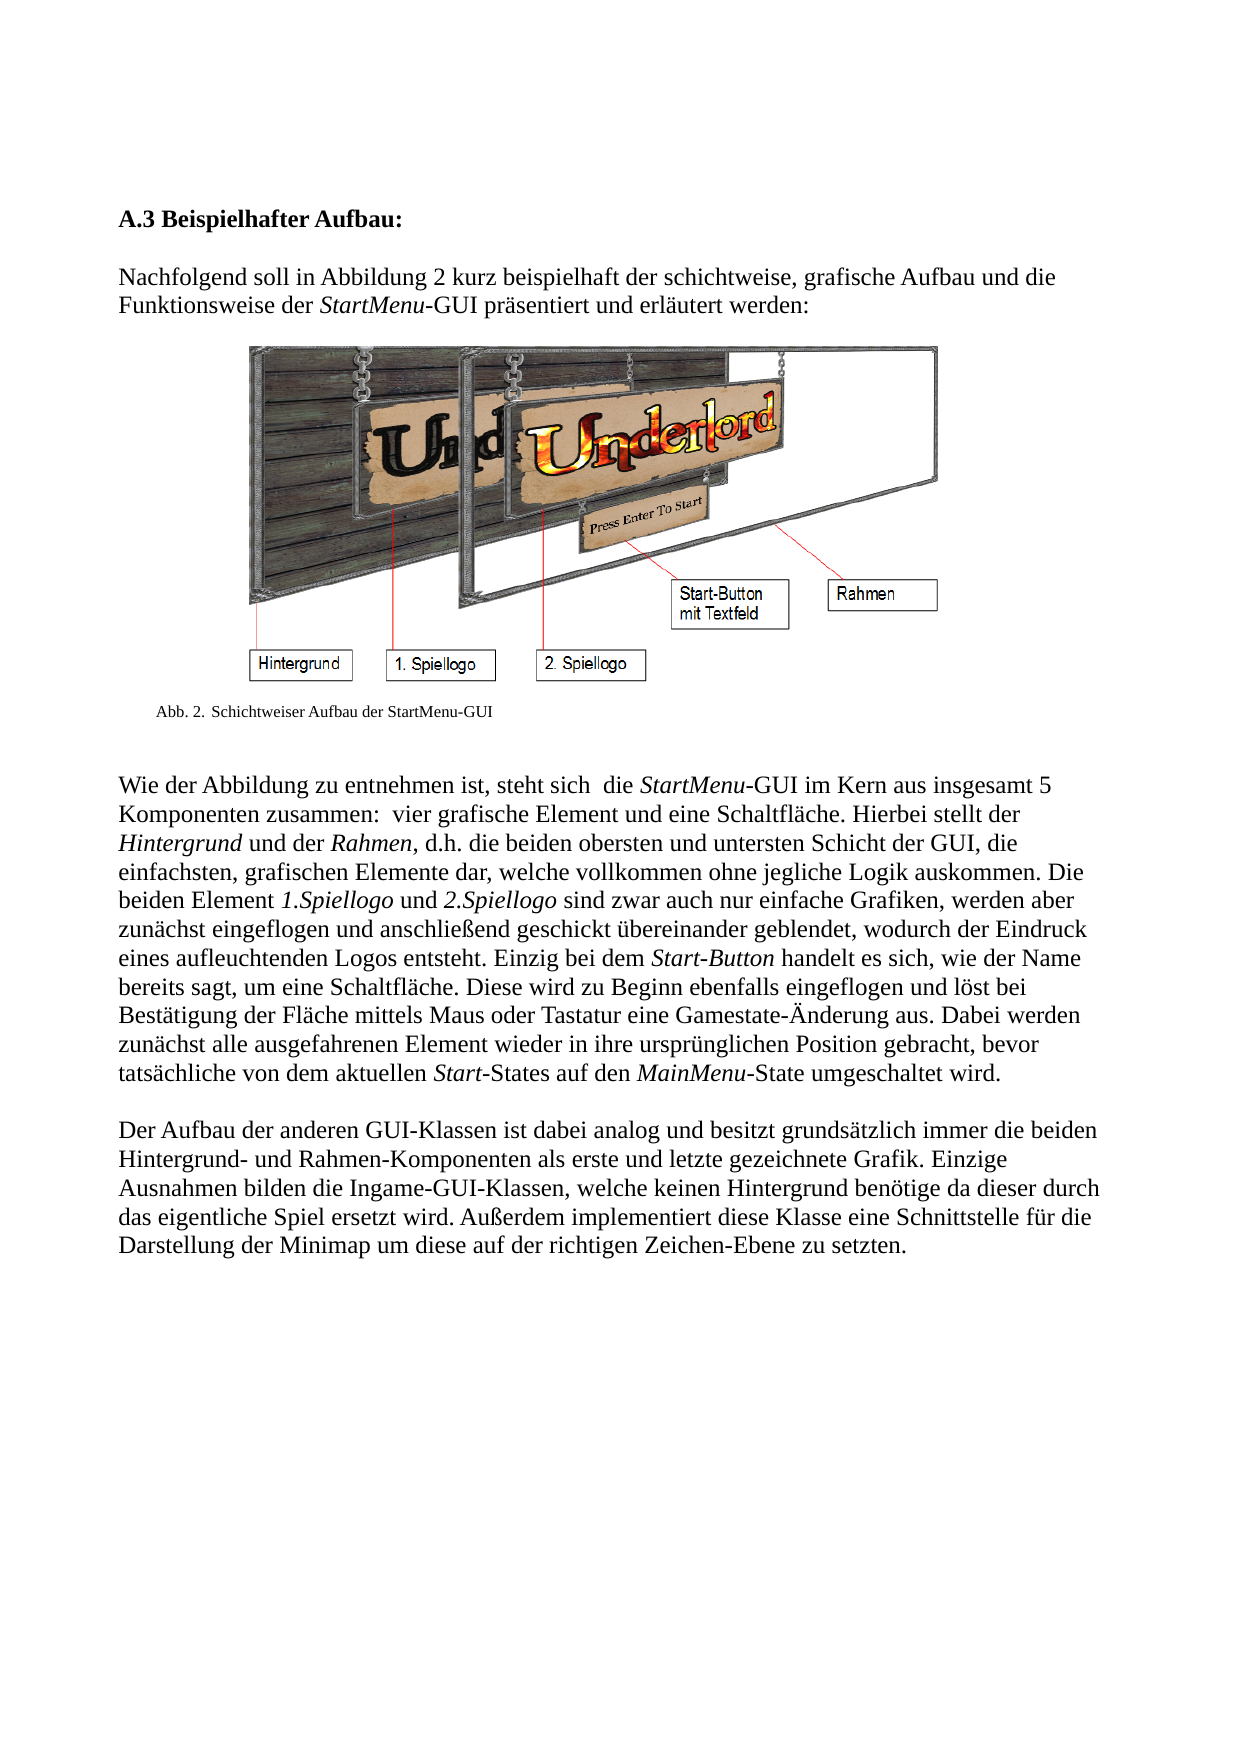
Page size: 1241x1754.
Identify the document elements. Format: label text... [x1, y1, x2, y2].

text Der Aufbau der anderen GUI-Klassen ist dabei analog und besitzt grundsätzlich immer die beiden Hintergrund- und Rahmen-Komponenten als erste und letzte gezeichnete Grafik. Einzige Ausnahmen bilden die Ingame-GUI-Klassen, welche keinen Hintergrund benötige da dieser durch das eigentliche Spiel ersetzt wird. Außerdem implementiert diese Klasse eine Schnittstelle für die Darstellung der Minimap um diese auf der richtigen Zeichen-Ebene zu setzten. [118, 1115, 1122, 1259]
text Wie der Abbildung zu entnehmen ist, steht sich die StartMenu-GUI im Kern aus insgesamt 5 Komponenten zusammen: vier grafische Element und eine Schaltfläche. Hierbei stellt der Hintergrund und der Rahmen, d.h. die beiden obersten und untersten Schicht der GUI, die einfachsten, grafischen Elemente dar, welche vollkommen ohne jegliche Logik auskommen. Die beiden Element 1.Spiellogo und 2.Spiellogo sind zwar auch nur einfache Grafiken, werden aber zunächst eingeflogen und anschließend geschickt übereinander geblendet, wodurch der Eindruck eines aufleuchtenden Logos entsteht. Einzig bei dem Start-Button handelt es sich, wie der Name bereits sagt, um eine Schaltfläche. Diese wird zu Beginn ebenfalls eingeflogen und löst bei Bestätigung der Fläche mittels Maus oder Tastatur eine Gamestate-Änderung aus. Dabei werden zunächst alle ausgefahrenen Element wieder in ihre ursprünglichen Position gebracht, bevor tatsächliche von dem aktuellen Start-States auf den MainMenu-State umgeschaltet wird. [118, 770, 1122, 1087]
picture [237, 337, 956, 702]
text A.3 Beispielhafter Aufbau: [118, 204, 1122, 233]
text Nachfolgend soll in Abbildung 2 kurz beispielhaft der schichtweise, grafische Aufbau und die Funktionsweise der StartMenu-GUI präsentiert und erläutert werden: [118, 262, 1122, 319]
list Schichtweiser Aufbau der StartMenu-GUI [156, 328, 1122, 721]
